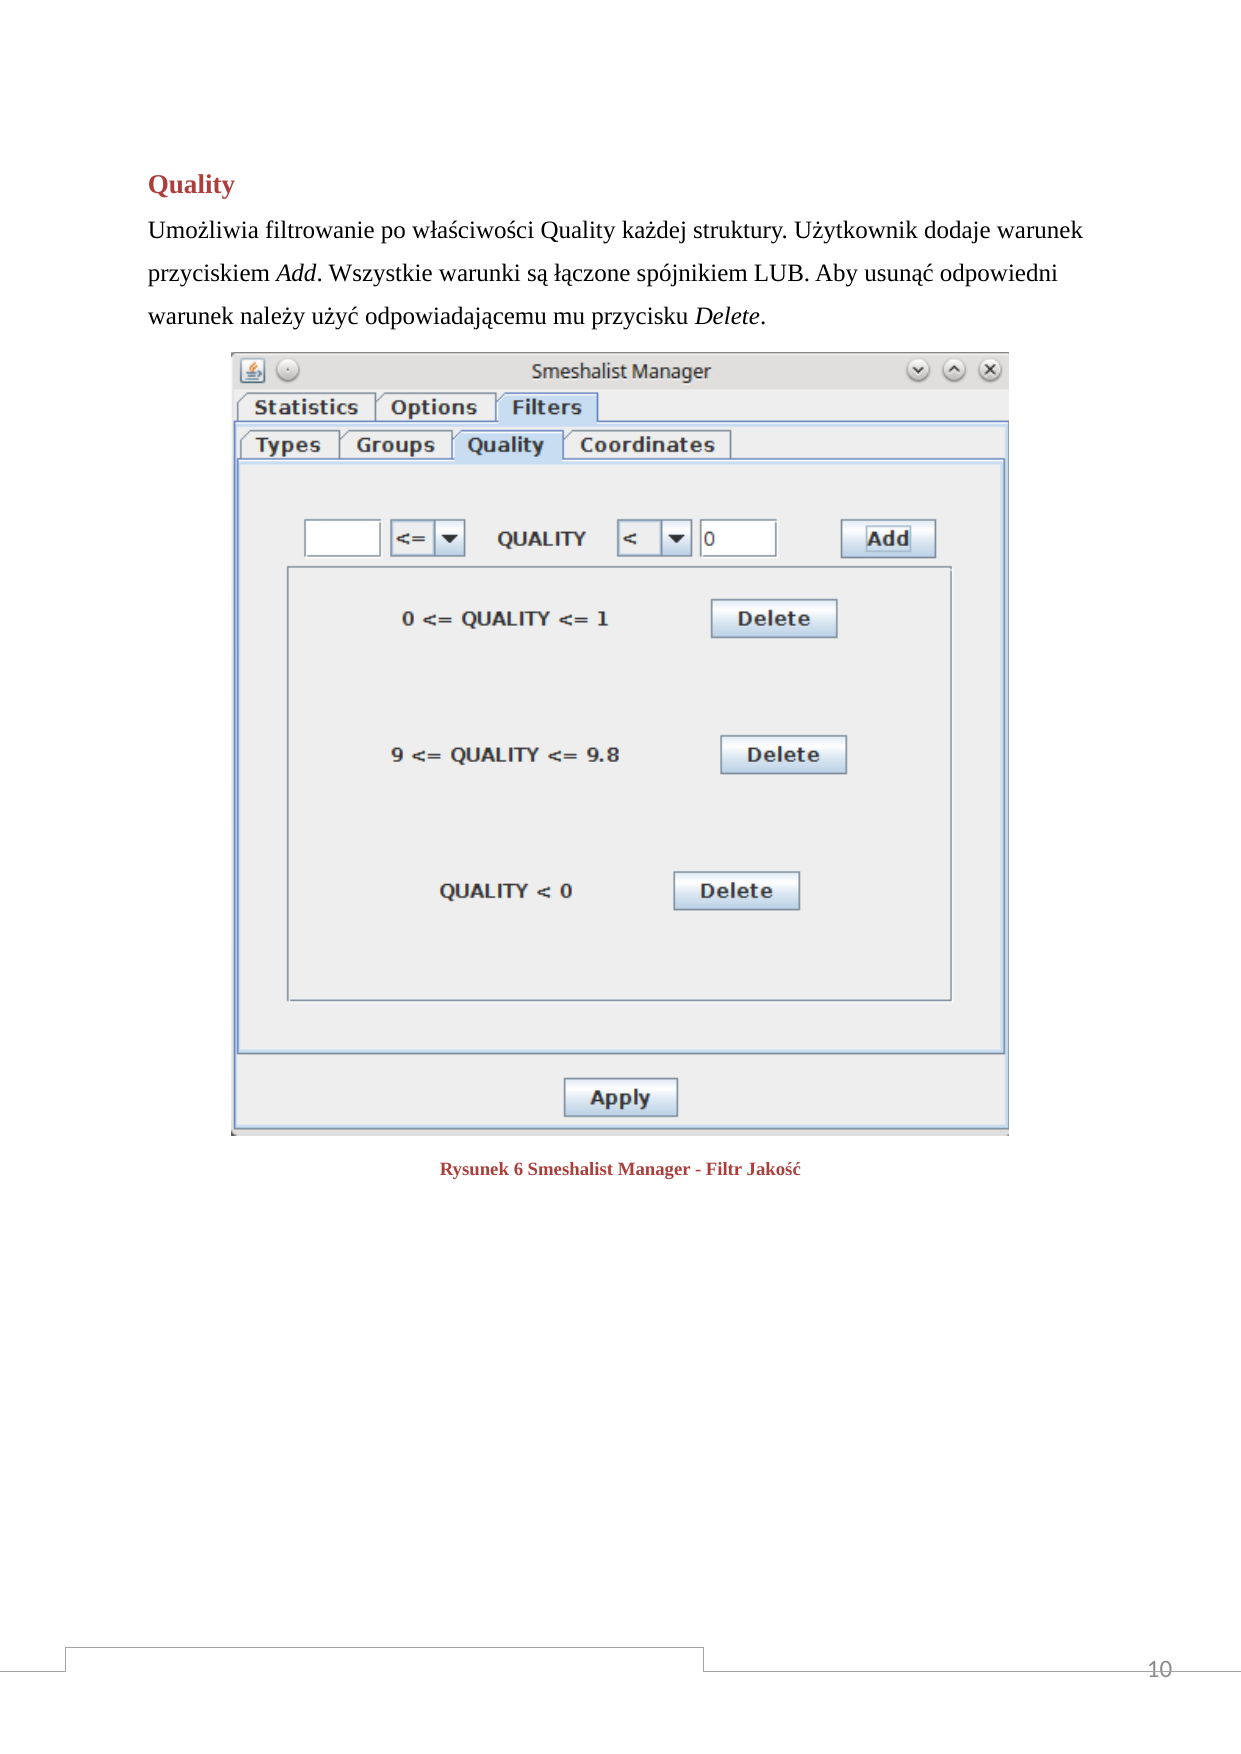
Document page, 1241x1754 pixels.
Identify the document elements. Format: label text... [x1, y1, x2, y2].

picture [231, 352, 1009, 1136]
subtitle Quality [148, 168, 1093, 199]
text Rysunek 7 Smeshalist Manager - Filtr Jakość [148, 1158, 1093, 1180]
text Umożliwia filtrowanie po właściwości Quality każdej struktury. Użytkownik dodaje warunek przyciskiem Add. Wszystkie warunki są łączone spójnikiem LUB. Aby usunąć odpowiedni warunek należy użyć odpowiadającemu mu przycisku Delete. [148, 215, 1093, 330]
